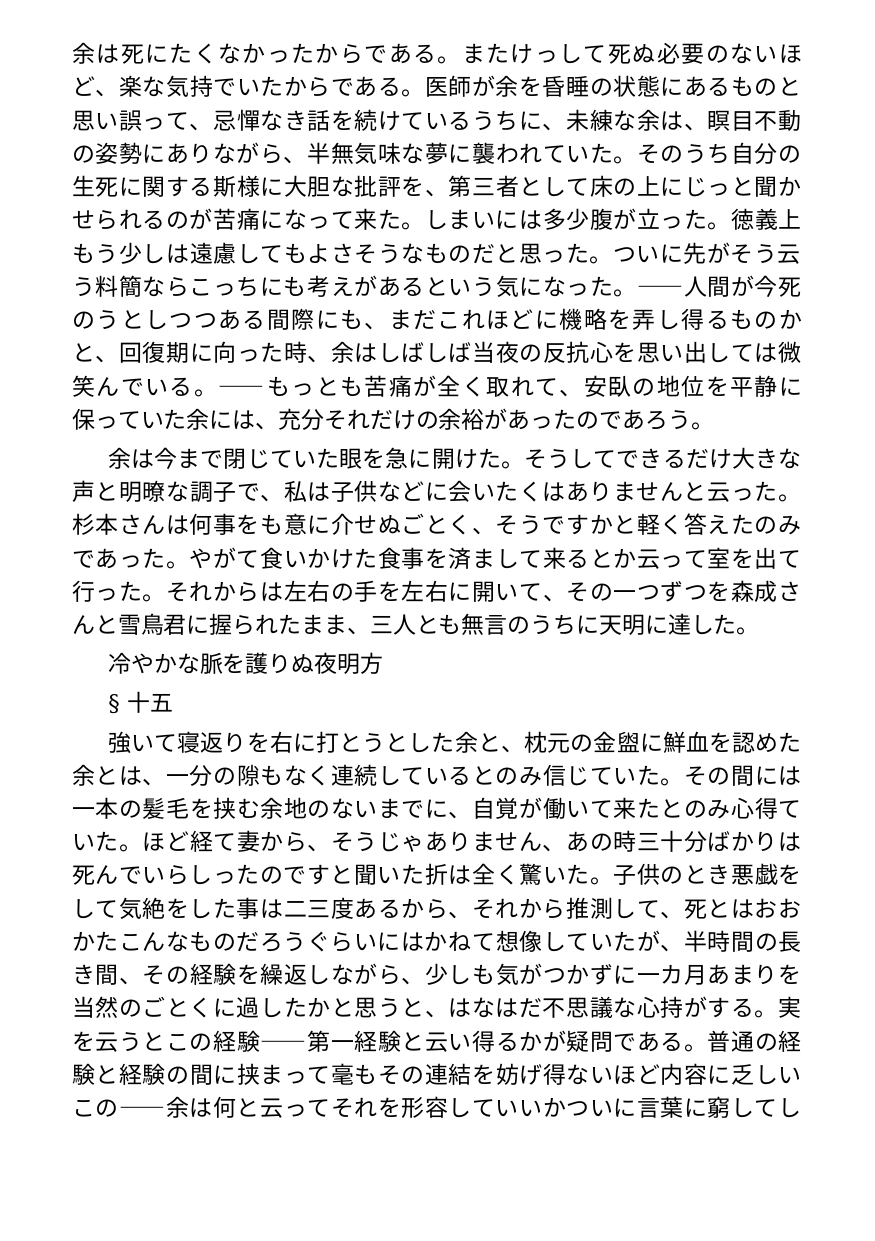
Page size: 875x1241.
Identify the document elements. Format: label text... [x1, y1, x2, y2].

text 強いて寝返りを右に打とうとした余と、枕元の金盥に鮮血を認めた余とは、一分の隙もなく連続しているとのみ信じていた。その間には一本の髪毛を挟む余地のないまでに、自覚が働いて来たとのみ心得ていた。ほど経て妻から、そうじゃありません、あの時三十分ばかりは死んでいらしったのですと聞いた折は全く驚いた。子供のとき悪戯をして気絶をした事は二三度あるから、それから推測して、死とはおおかたこんなものだろうぐらいにはかねて想像していたが、半時間の長き間、その経験を繰返しながら、少しも気がつかずに一カ月あまりを当然のごとくに過したかと思うと、はなはだ不思議な心持がする。実を云うとこの経験――第一経験と云い得るかが疑問である。普通の経験と経験の間に挟まって毫もその連結を妨げ得ないほど内容に乏しいこの――余は何と云ってそれを形容していいかついに言葉に窮してし [72, 724, 802, 1123]
text § 十五 [72, 685, 802, 718]
text 余は今まで閉じていた眼を急に開けた。そうしてできるだけ大きな声と明暸な調子で、私は子供などに会いたくはありませんと云った。杉本さんは何事をも意に介せぬごとく、そうですかと軽く答えたのみであった。やがて食いかけた食事を済まして来るとか云って室を出て行った。それからは左右の手を左右に開いて、その一つずつを森成さんと雪鳥君に握られたまま、三人とも無言のうちに天明に達した。 [72, 441, 802, 640]
text 余は死にたくなかったからである。またけっして死ぬ必要のないほど、楽な気持でいたからである。医師が余を昏睡の状態にあるものと思い誤って、忌憚なき話を続けているうちに、未練な余は、瞑目不動の姿勢にありながら、半無気味な夢に襲われていた。そのうち自分の生死に関する斯様に大胆な批評を、第三者として床の上にじっと聞かせられるのが苦痛になって来た。しまいには多少腹が立った。徳義上もう少しは遠慮してもよさそうなものだと思った。ついに先がそう云う料簡ならこっちにも考えがあるという気になった。――人間が今死のうとしつつある間際にも、まだこれほどに機略を弄し得るものかと、回復期に向った時、余はしばしば当夜の反抗心を思い出しては微笑んでいる。――もっとも苦痛が全く取れて、安臥の地位を平静に保っていた余には、充分それだけの余裕があったのであろう。 [72, 36, 802, 435]
text 冷やかな脈を護りぬ夜明方 [72, 646, 802, 679]
